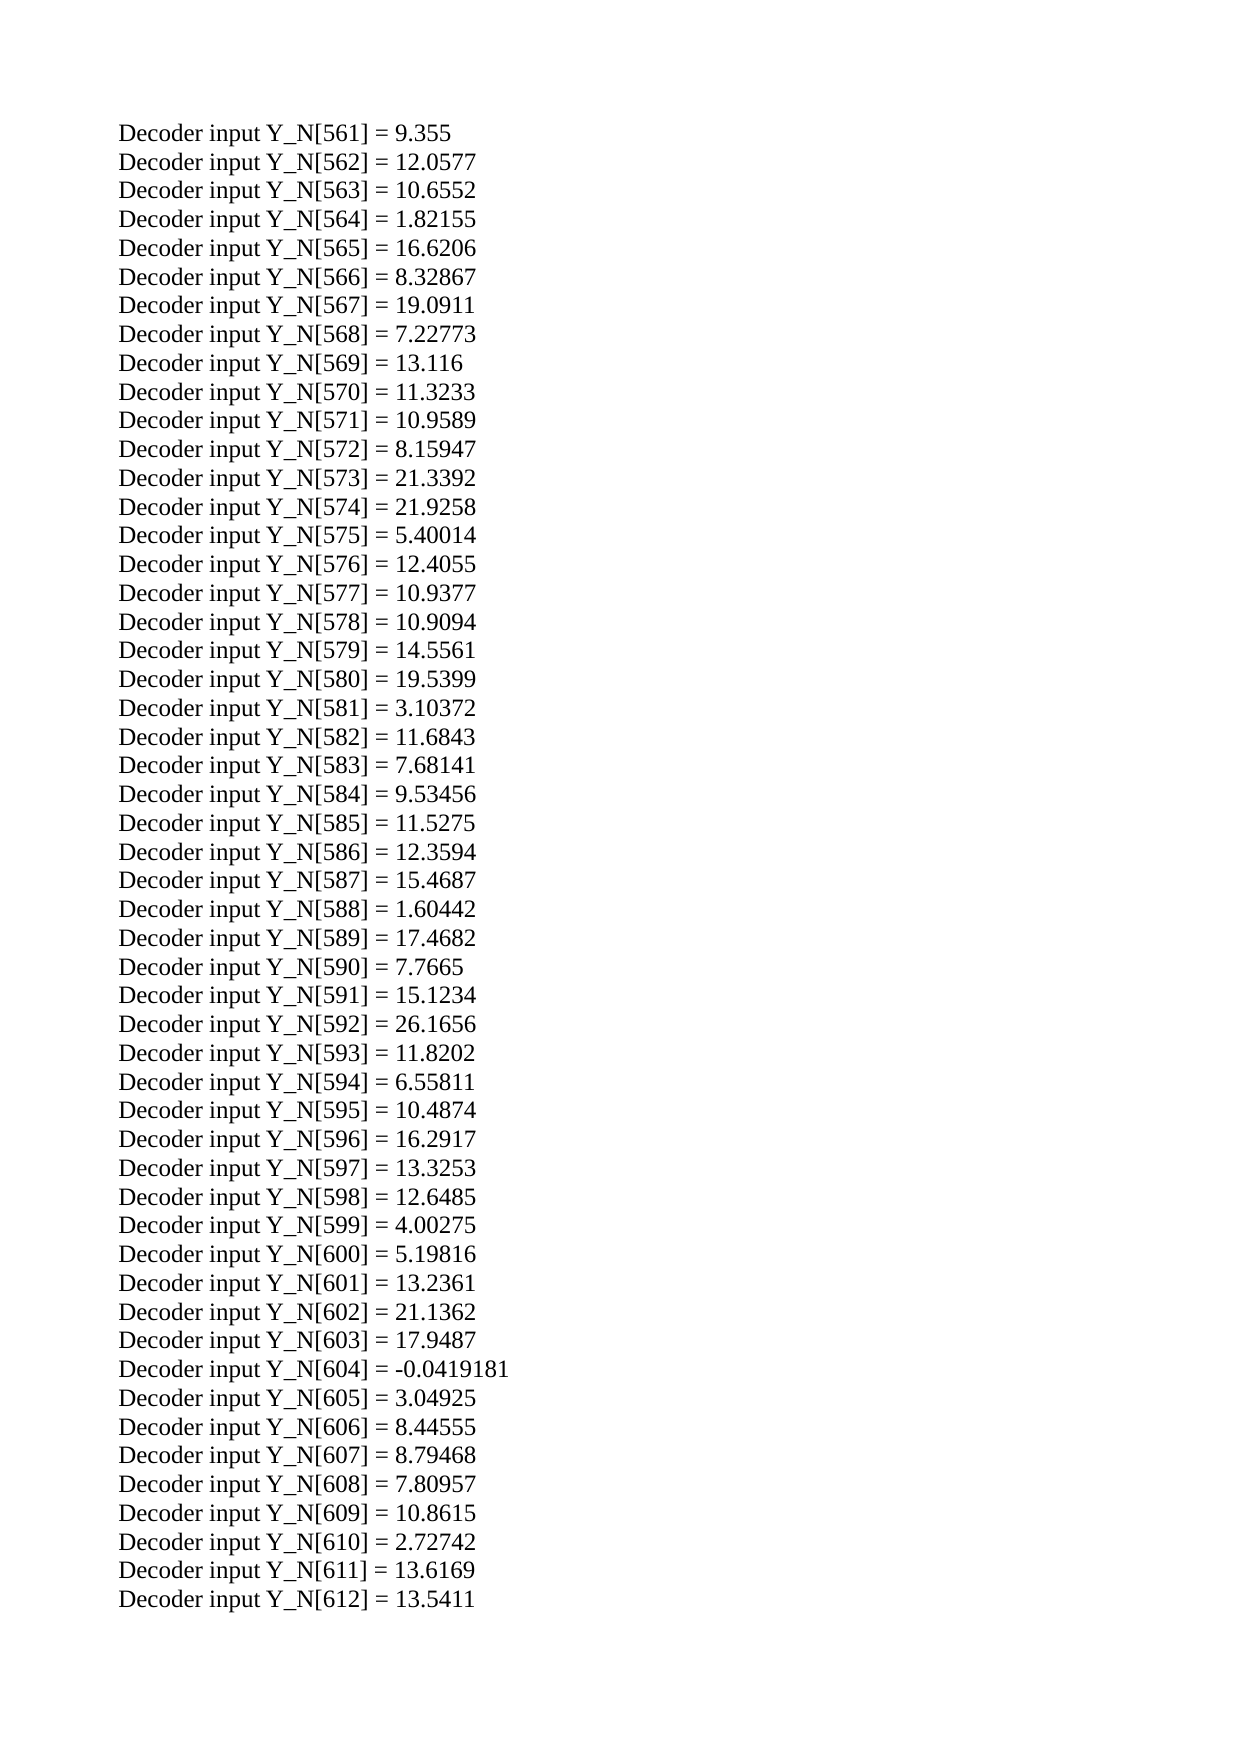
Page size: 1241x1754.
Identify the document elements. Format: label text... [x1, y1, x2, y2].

text Decoder input Y_N[589] = 17.4682 [118, 923, 1122, 952]
text Decoder input Y_N[603] = 17.9487 [118, 1326, 1122, 1354]
text Decoder input Y_N[592] = 26.1656 [118, 1009, 1122, 1038]
text Decoder input Y_N[604] = -0.0419181 [118, 1354, 1122, 1383]
text Decoder input Y_N[606] = 8.44555 [118, 1412, 1122, 1441]
text Decoder input Y_N[572] = 8.15947 [118, 434, 1122, 463]
text Decoder input Y_N[605] = 3.04925 [118, 1383, 1122, 1412]
text Decoder input Y_N[601] = 13.2361 [118, 1268, 1122, 1297]
text Decoder input Y_N[573] = 21.3392 [118, 463, 1122, 492]
text Decoder input Y_N[579] = 14.5561 [118, 636, 1122, 664]
text Decoder input Y_N[571] = 10.9589 [118, 406, 1122, 434]
text Decoder input Y_N[577] = 10.9377 [118, 578, 1122, 607]
text Decoder input Y_N[578] = 10.9094 [118, 607, 1122, 636]
text Decoder input Y_N[611] = 13.6169 [118, 1556, 1122, 1584]
text Decoder input Y_N[586] = 12.3594 [118, 837, 1122, 866]
text Decoder input Y_N[593] = 11.8202 [118, 1038, 1122, 1067]
text Decoder input Y_N[564] = 1.82155 [118, 204, 1122, 233]
text Decoder input Y_N[610] = 2.72742 [118, 1527, 1122, 1556]
text Decoder input Y_N[590] = 7.7665 [118, 952, 1122, 981]
text Decoder input Y_N[587] = 15.4687 [118, 866, 1122, 894]
text Decoder input Y_N[609] = 10.8615 [118, 1498, 1122, 1527]
text Decoder input Y_N[565] = 16.6206 [118, 233, 1122, 262]
text Decoder input Y_N[569] = 13.116 [118, 348, 1122, 377]
text Decoder input Y_N[602] = 21.1362 [118, 1297, 1122, 1326]
text Decoder input Y_N[574] = 21.9258 [118, 492, 1122, 521]
text Decoder input Y_N[581] = 3.10372 [118, 693, 1122, 722]
text Decoder input Y_N[607] = 8.79468 [118, 1441, 1122, 1469]
text Decoder input Y_N[562] = 12.0577 [118, 147, 1122, 176]
text Decoder input Y_N[612] = 13.5411 [118, 1584, 1122, 1613]
text Decoder input Y_N[568] = 7.22773 [118, 319, 1122, 348]
text Decoder input Y_N[575] = 5.40014 [118, 521, 1122, 549]
text Decoder input Y_N[598] = 12.6485 [118, 1182, 1122, 1211]
text Decoder input Y_N[563] = 10.6552 [118, 176, 1122, 204]
text Decoder input Y_N[594] = 6.55811 [118, 1067, 1122, 1096]
text Decoder input Y_N[597] = 13.3253 [118, 1153, 1122, 1182]
text Decoder input Y_N[591] = 15.1234 [118, 981, 1122, 1009]
text Decoder input Y_N[596] = 16.2917 [118, 1124, 1122, 1153]
text Decoder input Y_N[582] = 11.6843 [118, 722, 1122, 751]
text Decoder input Y_N[585] = 11.5275 [118, 808, 1122, 837]
text Decoder input Y_N[583] = 7.68141 [118, 751, 1122, 779]
text Decoder input Y_N[608] = 7.80957 [118, 1469, 1122, 1498]
text Decoder input Y_N[584] = 9.53456 [118, 779, 1122, 808]
text Decoder input Y_N[561] = 9.355 [118, 118, 1122, 147]
text Decoder input Y_N[595] = 10.4874 [118, 1096, 1122, 1124]
text Decoder input Y_N[588] = 1.60442 [118, 894, 1122, 923]
text Decoder input Y_N[567] = 19.0911 [118, 291, 1122, 319]
text Decoder input Y_N[580] = 19.5399 [118, 664, 1122, 693]
text Decoder input Y_N[599] = 4.00275 [118, 1211, 1122, 1239]
text Decoder input Y_N[566] = 8.32867 [118, 262, 1122, 291]
text Decoder input Y_N[576] = 12.4055 [118, 549, 1122, 578]
text Decoder input Y_N[570] = 11.3233 [118, 377, 1122, 406]
text Decoder input Y_N[600] = 5.19816 [118, 1239, 1122, 1268]
